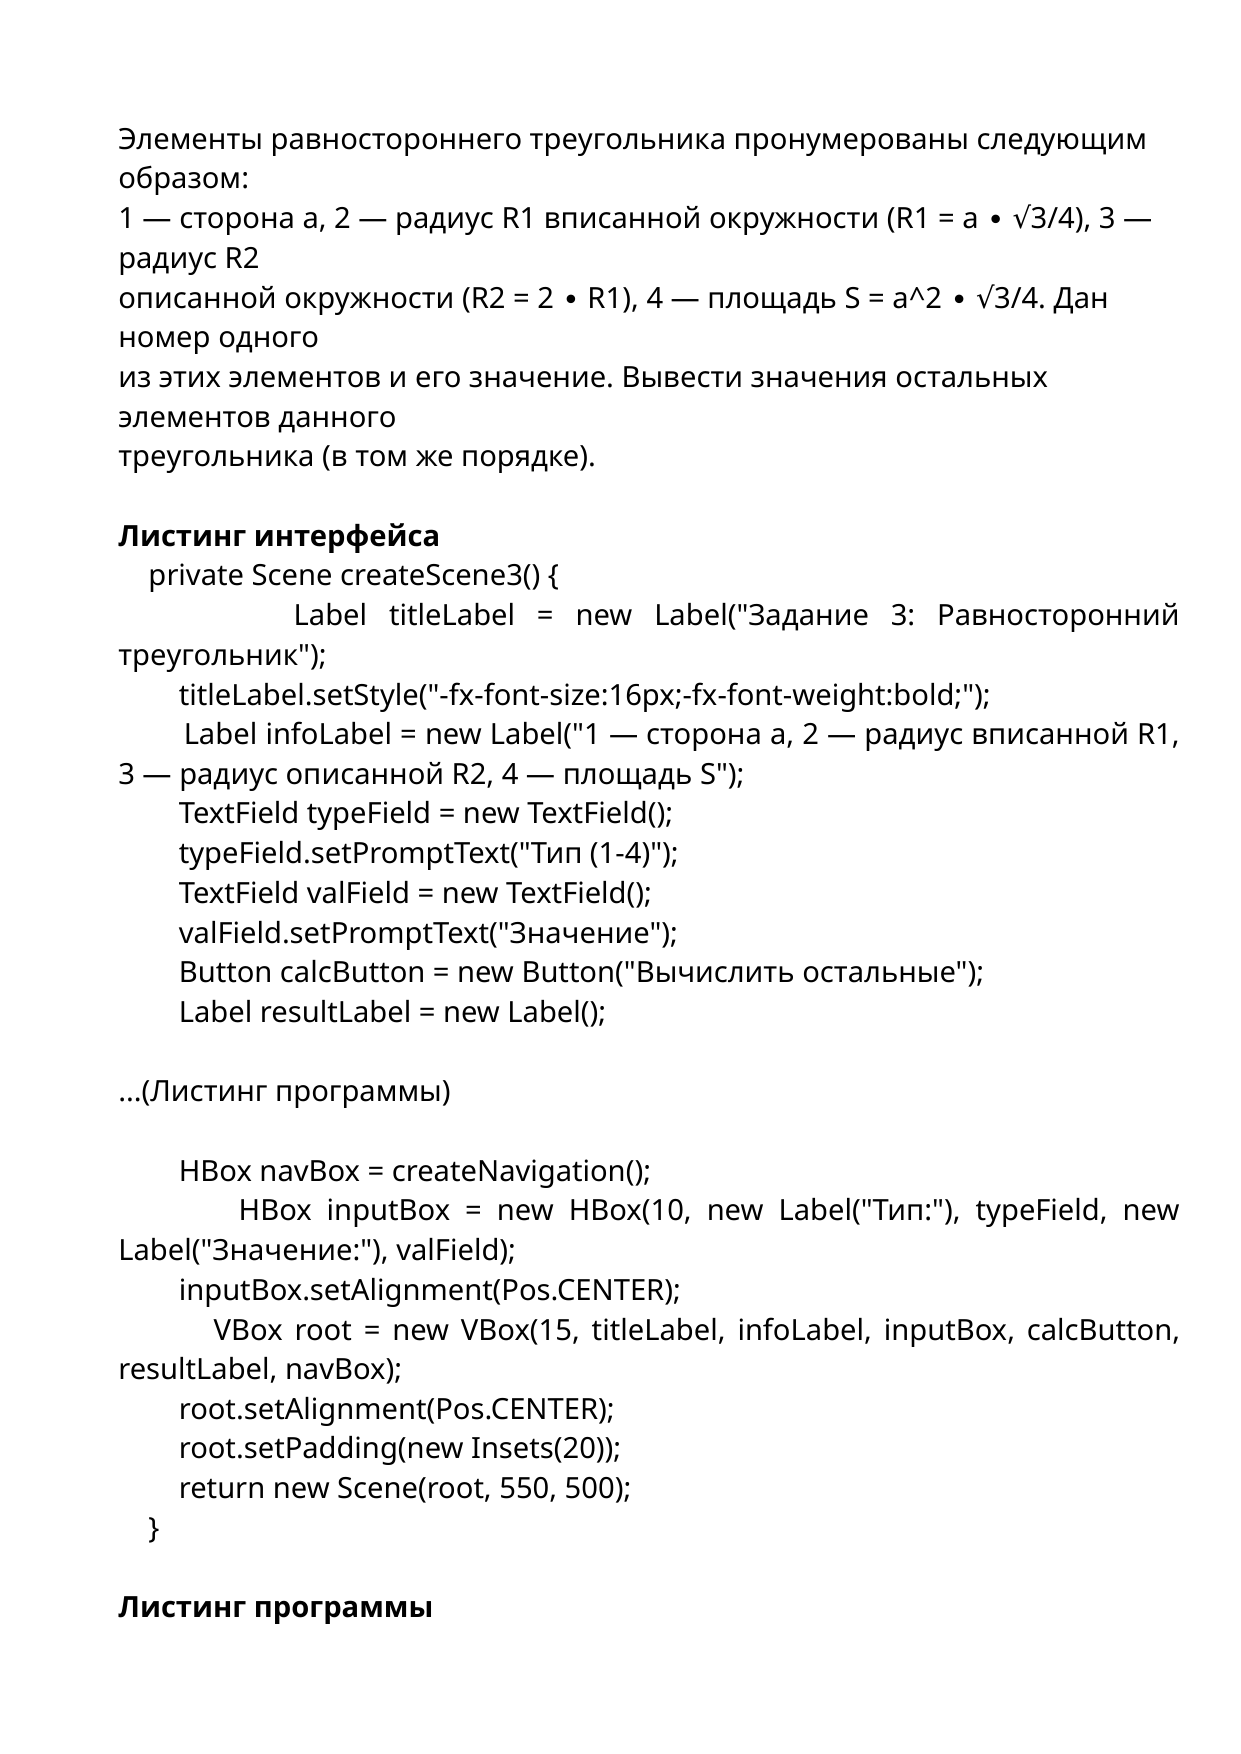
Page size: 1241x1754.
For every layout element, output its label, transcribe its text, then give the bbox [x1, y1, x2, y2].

text inputBox.setAlignment(Pos.CENTER); [118, 1269, 1181, 1309]
text Листинг интерфейса [118, 515, 1181, 555]
text ...(Листинг программы) [118, 1071, 1181, 1110]
text valField.setPromptText("Значение"); [118, 912, 1181, 952]
text root.setPadding(new Insets(20)); [118, 1428, 1181, 1467]
text private Scene createScene3() { [118, 555, 1181, 594]
text } [118, 1507, 1181, 1547]
text Label resultLabel = new Label(); [118, 991, 1181, 1031]
text TextField typeField = new TextField(); [118, 793, 1181, 832]
text Листинг программы [118, 1587, 1181, 1626]
text TextField valField = new TextField(); [118, 872, 1181, 912]
text typeField.setPromptText("Тип (1-4)"); [118, 832, 1181, 872]
text Label titleLabel = new Label("Задание 3: Равносторонний треугольник"); [118, 594, 1181, 674]
text VBox root = new VBox(15, titleLabel, infoLabel, inputBox, calcButton, resultLabel, navBox); [118, 1309, 1181, 1388]
text Элементы равностороннего треугольника пронумерованы следующим образом: [118, 118, 1181, 197]
text return new Scene(root, 550, 500); [118, 1467, 1181, 1507]
text треугольника (в том же порядке). [118, 436, 1181, 475]
text titleLabel.setStyle("-fx-font-size:16px;-fx-font-weight:bold;"); [118, 674, 1181, 713]
text описанной окружности (R2 = 2 ∙ R1), 4 — площадь S = a^2 ∙ √3/4. Дан номер одного [118, 277, 1181, 356]
text root.setAlignment(Pos.CENTER); [118, 1388, 1181, 1428]
text Button calcButton = new Button("Вычислить остальные"); [118, 952, 1181, 991]
text 1 — сторона a, 2 — радиус R1 вписанной окружности (R1 = a ∙ √3/4), 3 — радиус R2 [118, 197, 1181, 277]
text из этих элементов и его значение. Вывести значения остальных элементов данного [118, 356, 1181, 436]
text HBox navBox = createNavigation(); [118, 1150, 1181, 1190]
text HBox inputBox = new HBox(10, new Label("Тип:"), typeField, new Label("Значение:"), valField); [118, 1190, 1181, 1269]
text Label infoLabel = new Label("1 — сторона a, 2 — радиус вписанной R1, 3 — радиус описанной R2, 4 — площадь S"); [118, 713, 1181, 793]
